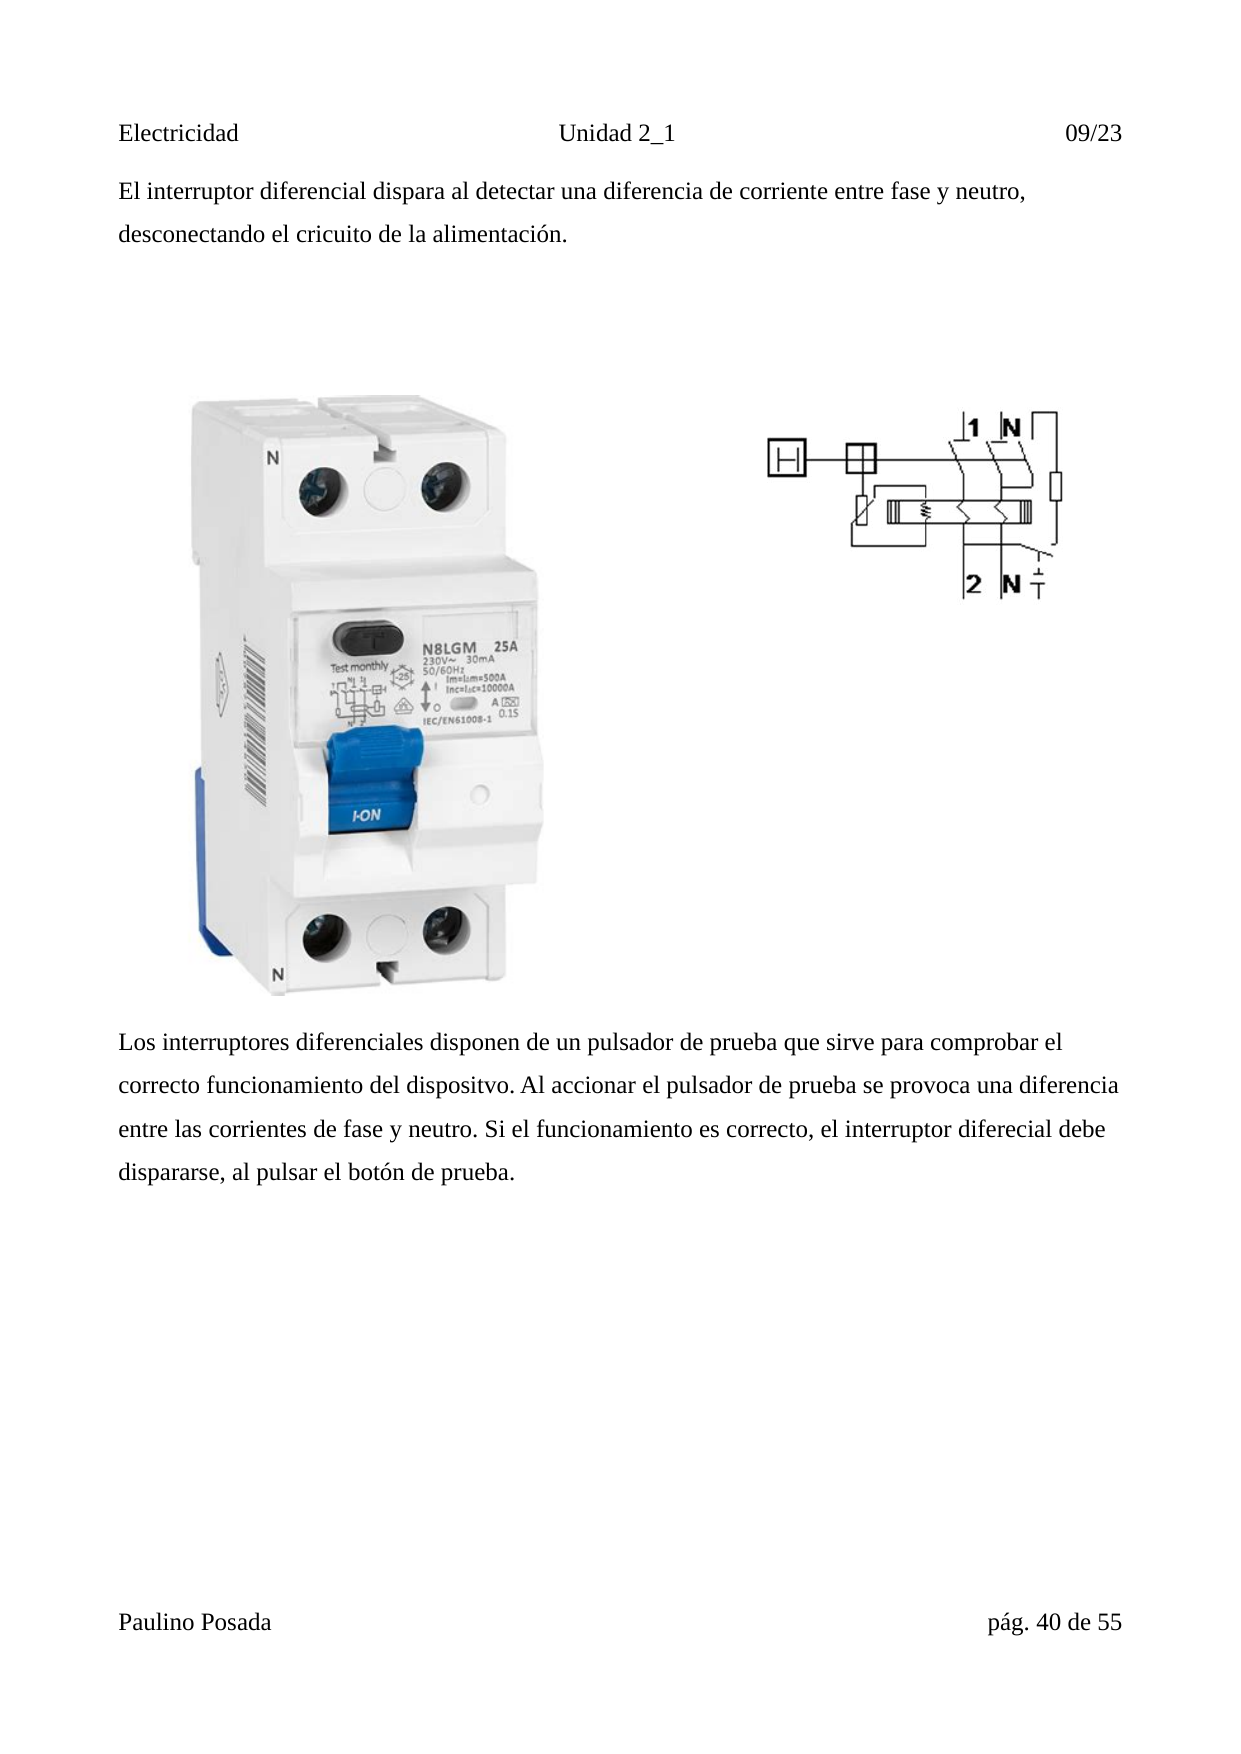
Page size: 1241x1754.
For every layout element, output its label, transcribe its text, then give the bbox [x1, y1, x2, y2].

picture [67, 395, 668, 996]
text Los interruptores diferenciales disponen de un pulsador de prueba que sirve para comprobar el correcto funcionamiento del dispositvo. Al accionar el pulsador de prueba se provoca una diferencia entre las corrientes de fase y neutro. Si el funcionamiento es correcto, el interruptor diferecial debe dispararse, al pulsar el botón de prueba. [118, 1027, 1122, 1186]
text El interruptor diferencial dispara al detectar una diferencia de corriente entre fase y neutro, desconectando el cricuito de la alimentación. [118, 176, 1122, 248]
picture [690, 277, 1141, 728]
